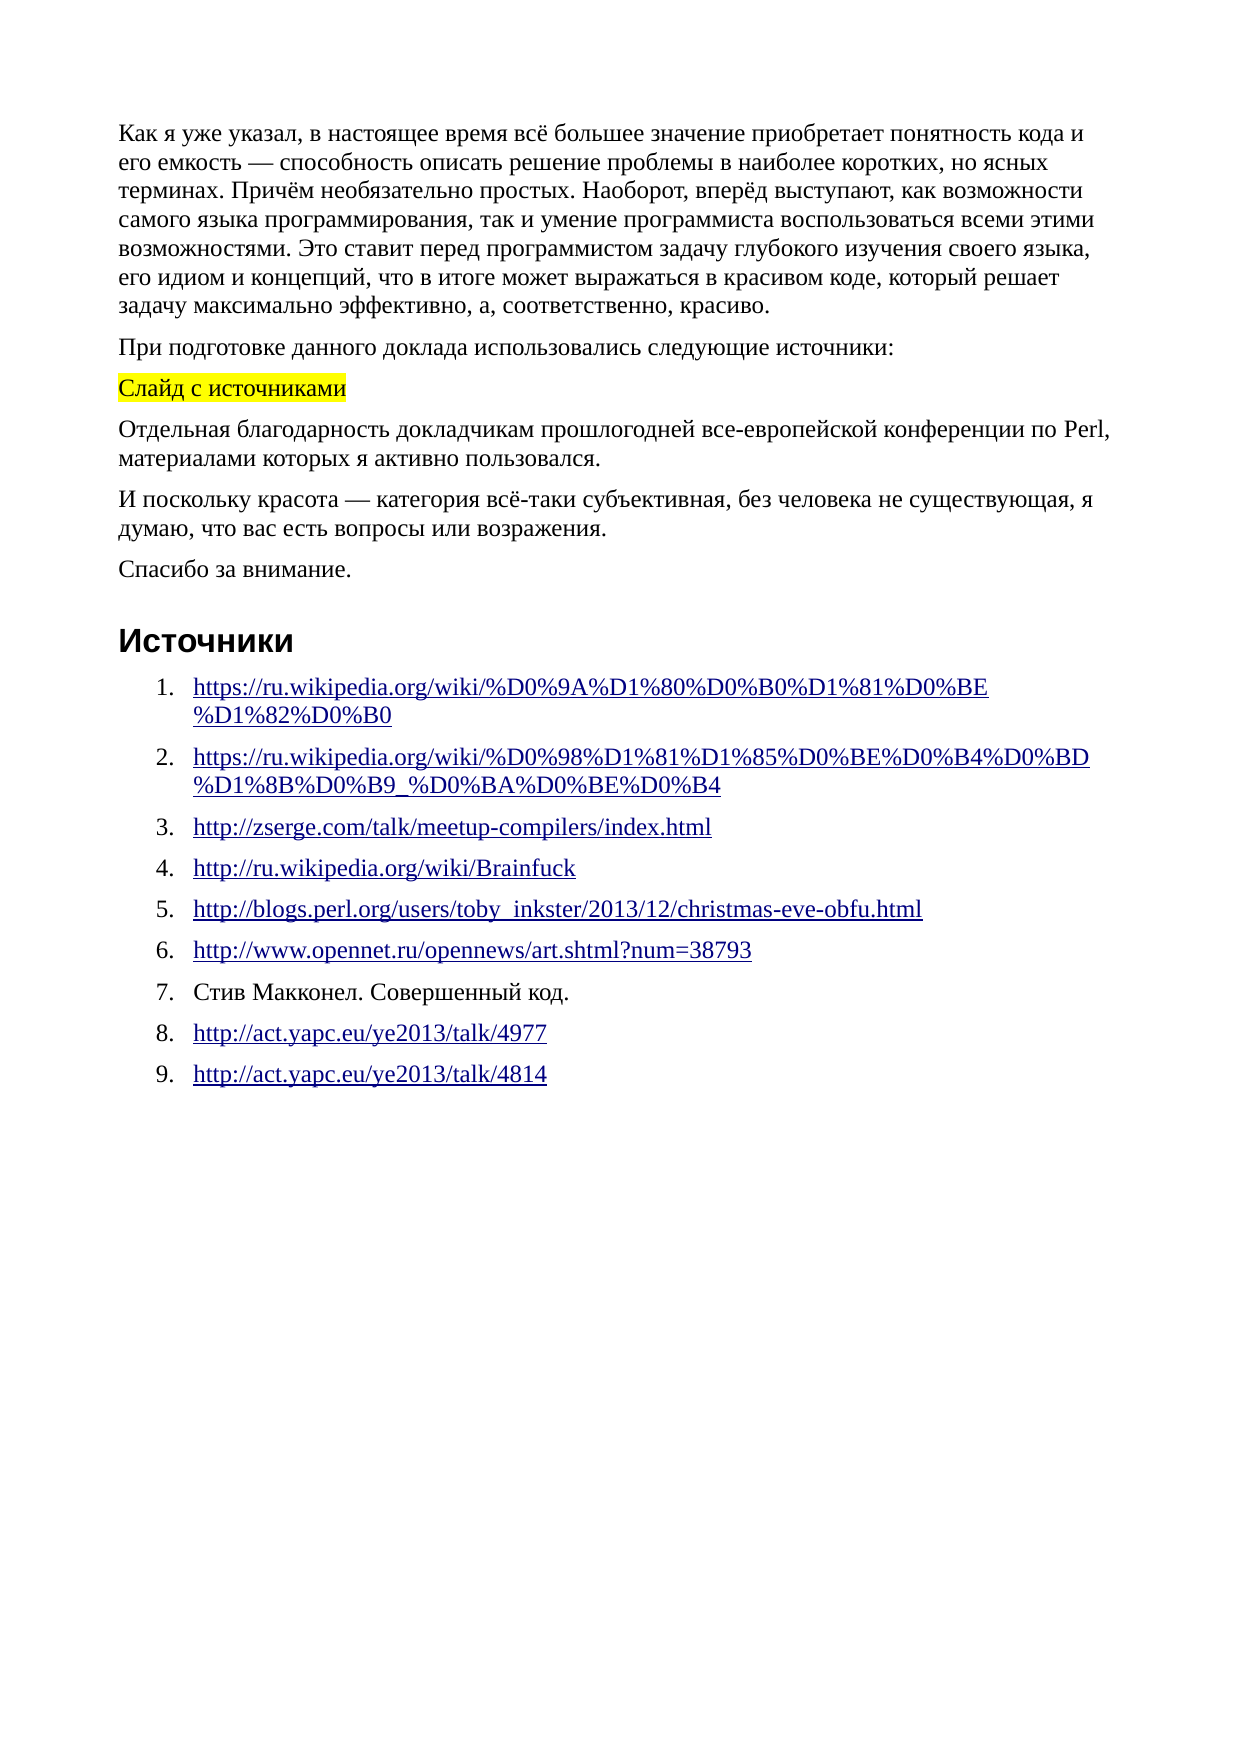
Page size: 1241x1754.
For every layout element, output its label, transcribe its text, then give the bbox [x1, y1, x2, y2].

text Спасибо за внимание. [118, 554, 1122, 583]
list http://act.yapc.eu/ye2013/talk/4814 [156, 1059, 1122, 1088]
list http://www.opennet.ru/opennews/art.shtml?num=38793 [156, 936, 1122, 964]
text При подготовке данного доклада использовались следующие источники: [118, 332, 1122, 361]
list http://blogs.perl.org/users/toby_inkster/2013/12/christmas-eve-obfu.html [156, 894, 1122, 923]
list http://ru.wikipedia.org/wiki/Brainfuck [156, 853, 1122, 882]
text Отдельная благодарность докладчикам прошлогодней все-европейской конференции по Perl, материалами которых я активно пользовался. [118, 414, 1122, 472]
text И поскольку красота — категория всё-таки субъективная, без человека не существующая, я думаю, что вас есть вопросы или возражения. [118, 484, 1122, 542]
list Стив Макконел. Совершенный код. [156, 977, 1122, 1006]
list http://zserge.com/talk/meetup-compilers/index.html [156, 812, 1122, 841]
text Как я уже указал, в настоящее время всё большее значение приобретает понятность кода и его емкость — способность описать решение проблемы в наиболее коротких, но ясных терминах. Причём необязательно простых. Наоборот, вперёд выступают, как возможности самого языка программирования, так и умение программиста воспользоваться всеми этими возможностями. Это ставит перед программистом задачу глубокого изучения своего языка, его идиом и концепций, что в итоге может выражаться в красивом коде, который решает задачу максимально эффективно, а, соответственно, красиво. [118, 118, 1122, 319]
list http://act.yapc.eu/ye2013/talk/4977 [156, 1018, 1122, 1047]
list https://ru.wikipedia.org/wiki/%D0%9A%D1%80%D0%B0%D1%81%D0%BE%D1%82%D0%B0 [156, 672, 1122, 729]
subtitle Источники [118, 621, 1122, 659]
text Слайд с источниками [118, 373, 1122, 402]
list https://ru.wikipedia.org/wiki/%D0%98%D1%81%D1%85%D0%BE%D0%B4%D0%BD%D1%8B%D0%B9_%D0%BA%D0%BE%D0%B4 [156, 742, 1122, 799]
